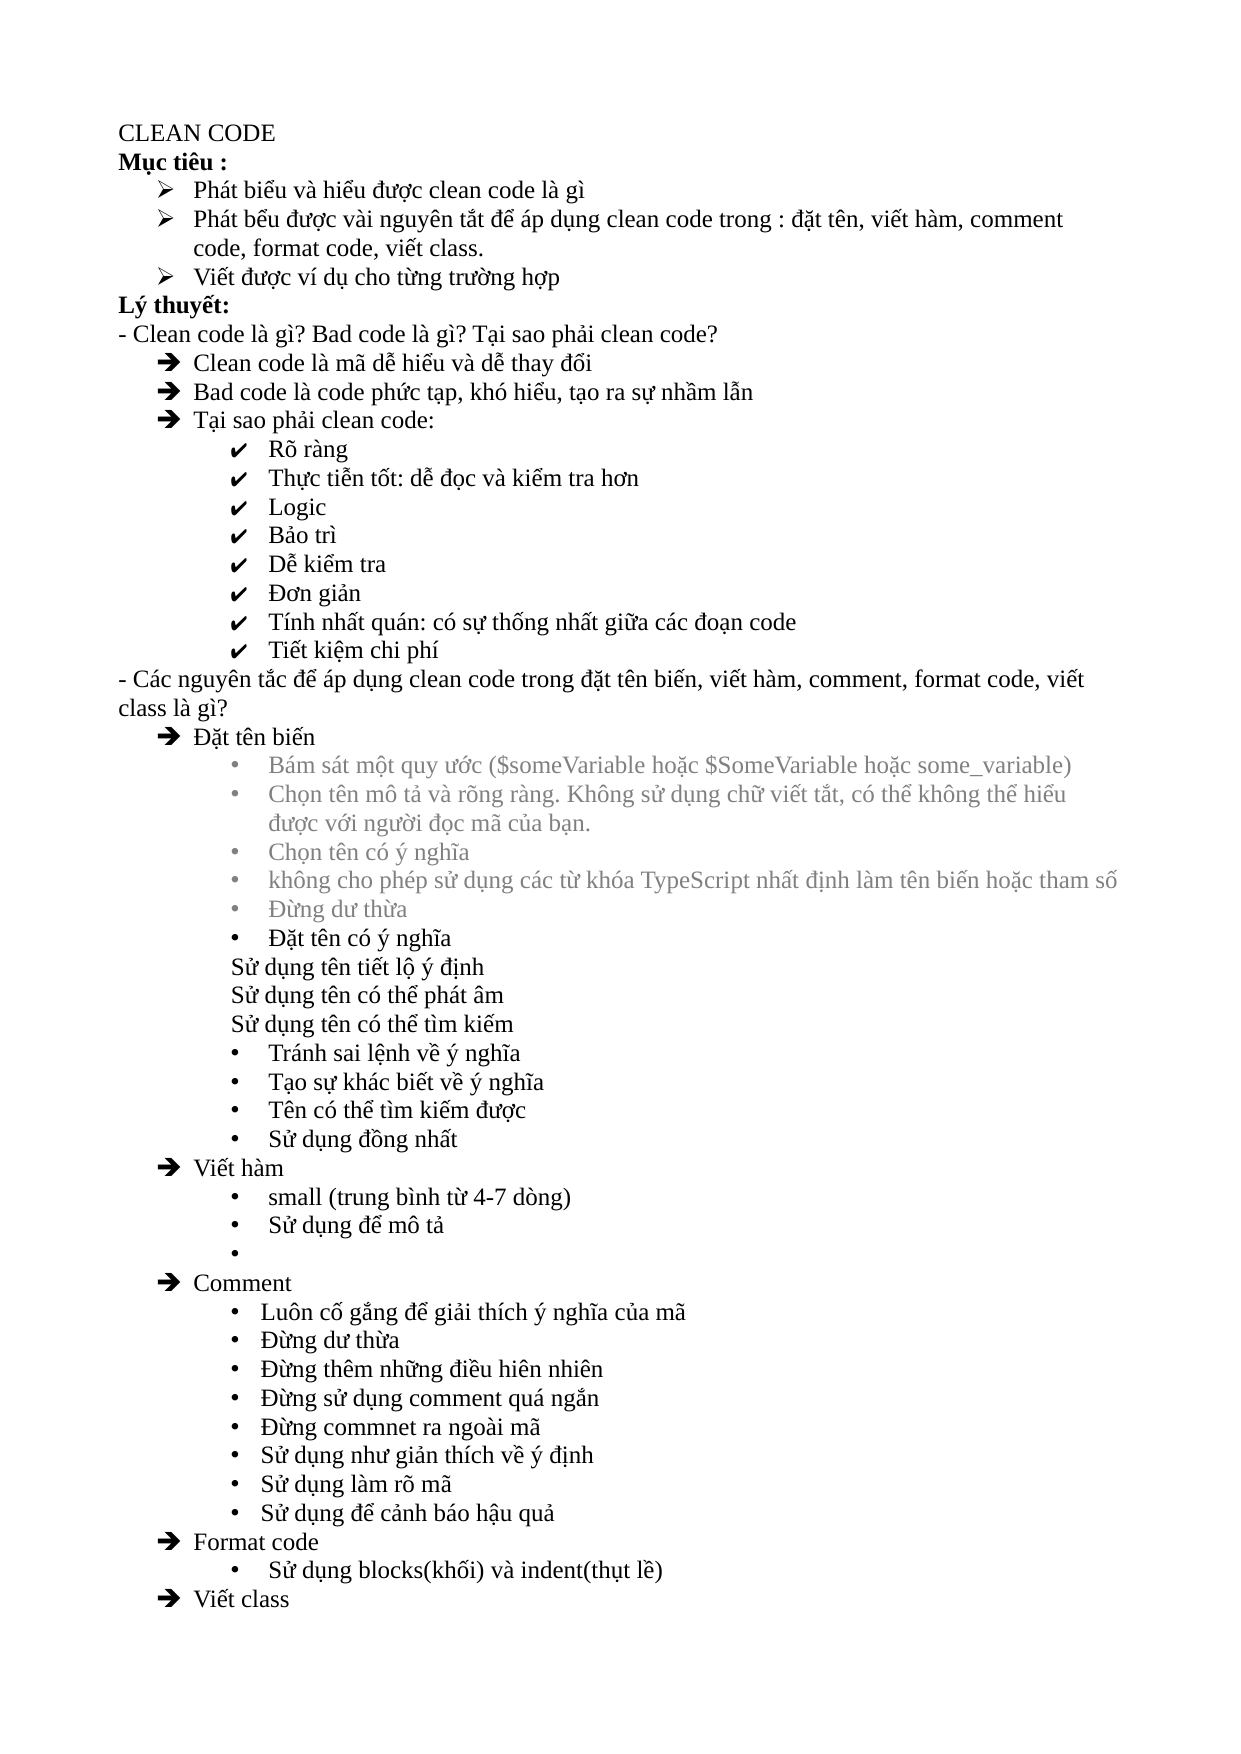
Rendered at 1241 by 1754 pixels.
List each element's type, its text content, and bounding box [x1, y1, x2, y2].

list Sử dụng blocks(khối) và indent(thụt lề) [231, 1556, 1122, 1584]
list Bám sát một quy ước ($someVariable hoặc $SomeVariable hoặc some_variable) [231, 751, 1122, 779]
list Đơn giản [231, 578, 1122, 607]
text CLEAN CODE [118, 118, 1122, 147]
list Đừng sử dụng comment quá ngắn [231, 1383, 1122, 1412]
list Tiết kiệm chi phí [231, 636, 1122, 664]
list small (trung bình từ 4-7 dòng) [231, 1182, 1122, 1211]
text - Các nguyên tắc để áp dụng clean code trong đặt tên biến, viết hàm, comment, format code, viết class là gì? [118, 664, 1122, 722]
list Đừng commnet ra ngoài mã [231, 1412, 1122, 1441]
list Thực tiễn tốt: dễ đọc và kiểm tra hơn [231, 463, 1122, 492]
list Tạo sự khác biết về ý nghĩa [231, 1067, 1122, 1096]
list Chọn tên có ý nghĩa [231, 837, 1122, 866]
list Đặt tên có ý nghĩa [231, 923, 1122, 952]
list Sử dụng làm rõ mã [231, 1469, 1122, 1498]
list Phát bểu được vài nguyên tắt để áp dụng clean code trong : đặt tên, viết hàm, comment code, format code, viết class. [156, 204, 1122, 262]
list Sử dụng để cảnh báo hậu quả [231, 1498, 1122, 1527]
list Tên có thể tìm kiếm được [231, 1096, 1122, 1124]
list Tránh sai lệnh về ý nghĩa [231, 1038, 1122, 1067]
list Sử dụng như giản thích về ý định [231, 1441, 1122, 1469]
list Sử dụng tên tiết lộ ý định [231, 952, 1122, 981]
list Bảo trì [231, 521, 1122, 549]
list Tại sao phải clean code: [156, 406, 1122, 434]
list Sử dụng tên có thể tìm kiếm [231, 1009, 1122, 1038]
list Luôn cố gắng để giải thích ý nghĩa của mã [231, 1297, 1122, 1326]
text Mục tiêu : [118, 147, 1122, 176]
list Rõ ràng [231, 434, 1122, 463]
list Tính nhất quán: có sự thống nhất giữa các đoạn code [231, 607, 1122, 636]
list Viết được ví dụ cho từng trường hợp [156, 262, 1122, 291]
list Đặt tên biến [156, 722, 1122, 751]
list Sử dụng đồng nhất [231, 1124, 1122, 1153]
list Logic [231, 492, 1122, 521]
text Lý thuyết: [118, 291, 1122, 319]
list Sử dụng để mô tả [231, 1211, 1122, 1239]
list Đừng dư thừa [231, 1326, 1122, 1354]
list Chọn tên mô tả và rõng ràng. Không sử dụng chữ viết tắt, có thể không thể hiểu được với người đọc mã của bạn. [231, 779, 1122, 837]
list Comment [156, 1268, 1122, 1297]
list Format code [156, 1527, 1122, 1556]
list Sử dụng tên có thể phát âm [231, 981, 1122, 1009]
list Viết hàm [156, 1153, 1122, 1182]
list Đừng dư thừa [231, 894, 1122, 923]
list Bad code là code phức tạp, khó hiểu, tạo ra sự nhầm lẫn [156, 377, 1122, 406]
list Dễ kiểm tra [231, 549, 1122, 578]
text - Clean code là gì? Bad code là gì? Tại sao phải clean code? [118, 319, 1122, 348]
list Viết class [156, 1584, 1122, 1613]
list không cho phép sử dụng các từ khóa TypeScript nhất định làm tên biến hoặc tham số [231, 866, 1122, 894]
list Đừng thêm những điều hiên nhiên [231, 1354, 1122, 1383]
list Clean code là mã dễ hiểu và dễ thay đổi [156, 348, 1122, 377]
list Phát biểu và hiểu được clean code là gì [156, 176, 1122, 204]
